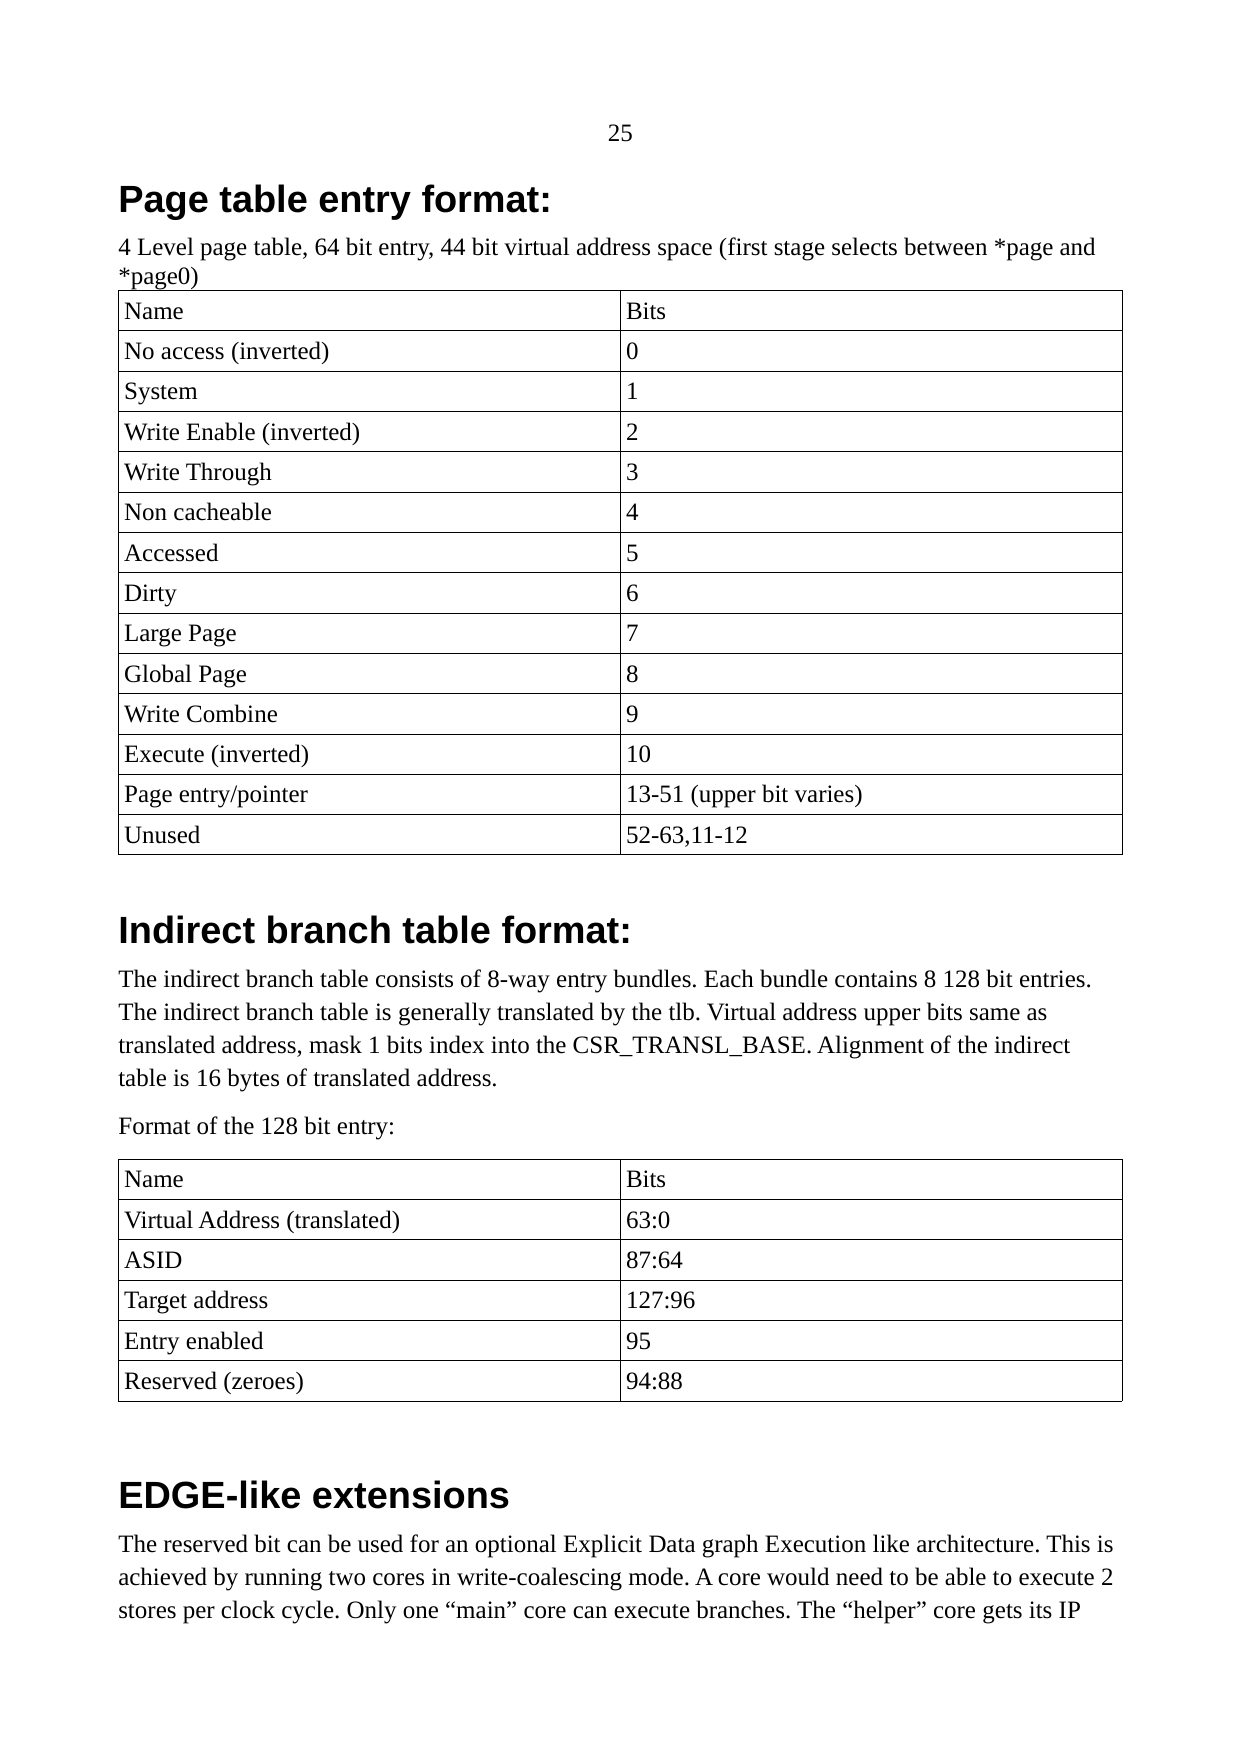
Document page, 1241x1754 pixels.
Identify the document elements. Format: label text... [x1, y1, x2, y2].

table_cell 127:96 [621, 1281, 1122, 1320]
table_cell Reserved (zeroes) [119, 1361, 620, 1401]
subtitle Indirect branch table format: [118, 908, 1122, 952]
table_cell 10 [621, 735, 1122, 774]
table_cell Page entry/pointer [119, 775, 620, 814]
table_cell Execute (inverted) [119, 735, 620, 774]
table_cell 52-63,11-12 [621, 815, 1122, 854]
table_cell Write Through [119, 452, 620, 492]
table_header Bits [621, 1160, 1122, 1199]
table_cell 63:0 [621, 1200, 1122, 1239]
table_cell 8 [621, 654, 1122, 693]
table_cell ASID [119, 1240, 620, 1279]
table_cell 95 [621, 1321, 1122, 1360]
subtitle Page table entry format: [118, 176, 1122, 220]
table_header Name [119, 291, 620, 330]
table_cell 4 [621, 493, 1122, 532]
table_header Name [119, 1160, 620, 1199]
table_cell 6 [621, 573, 1122, 612]
table_cell Accessed [119, 533, 620, 572]
text Format of the 128 bit entry: [118, 1111, 1122, 1140]
table_cell 2 [621, 412, 1122, 451]
table_cell Unused [119, 815, 620, 854]
table_cell Large Page [119, 614, 620, 653]
table_cell Entry enabled [119, 1321, 620, 1360]
subtitle EDGE-like extensions [118, 1473, 1122, 1517]
table_cell Global Page [119, 654, 620, 693]
table_header Bits [621, 291, 1122, 330]
table_cell 5 [621, 533, 1122, 572]
table_cell No access (inverted) [119, 331, 620, 371]
table_cell System [119, 372, 620, 411]
table_cell Non cacheable [119, 493, 620, 532]
table_cell 13-51 (upper bit varies) [621, 775, 1122, 814]
text 4 Level page table, 64 bit entry, 44 bit virtual address space (first stage selects between *page and *page0) [118, 232, 1122, 290]
table_cell Virtual Address (translated) [119, 1200, 620, 1239]
table_cell Write Enable (inverted) [119, 412, 620, 451]
table_cell Dirty [119, 573, 620, 612]
table_cell 87:64 [621, 1240, 1122, 1279]
table_cell 7 [621, 614, 1122, 653]
table_cell 3 [621, 452, 1122, 492]
table_cell 9 [621, 694, 1122, 733]
table_cell Target address [119, 1281, 620, 1320]
table_cell Write Combine [119, 694, 620, 733]
table_cell 0 [621, 331, 1122, 371]
text The reserved bit can be used for an optional Explicit Data graph Execution like architecture. This is achieved by running two cores in write-coalescing mode. A core would need to be able to execute 2 stores per clock cycle. Only one “main” core can execute branches. The “helper” core gets its IP [118, 1529, 1122, 1624]
text The indirect branch table consists of 8-way entry bundles. Each bundle contains 8 128 bit entries. The indirect branch table is generally translated by the tlb. Virtual address upper bits same as translated address, mask 1 bits index into the CSR_TRANSL_BASE. Alignment of the indirect table is 16 bytes of translated address. [118, 964, 1122, 1092]
table_cell 1 [621, 372, 1122, 411]
table_cell 94:88 [621, 1361, 1122, 1401]
